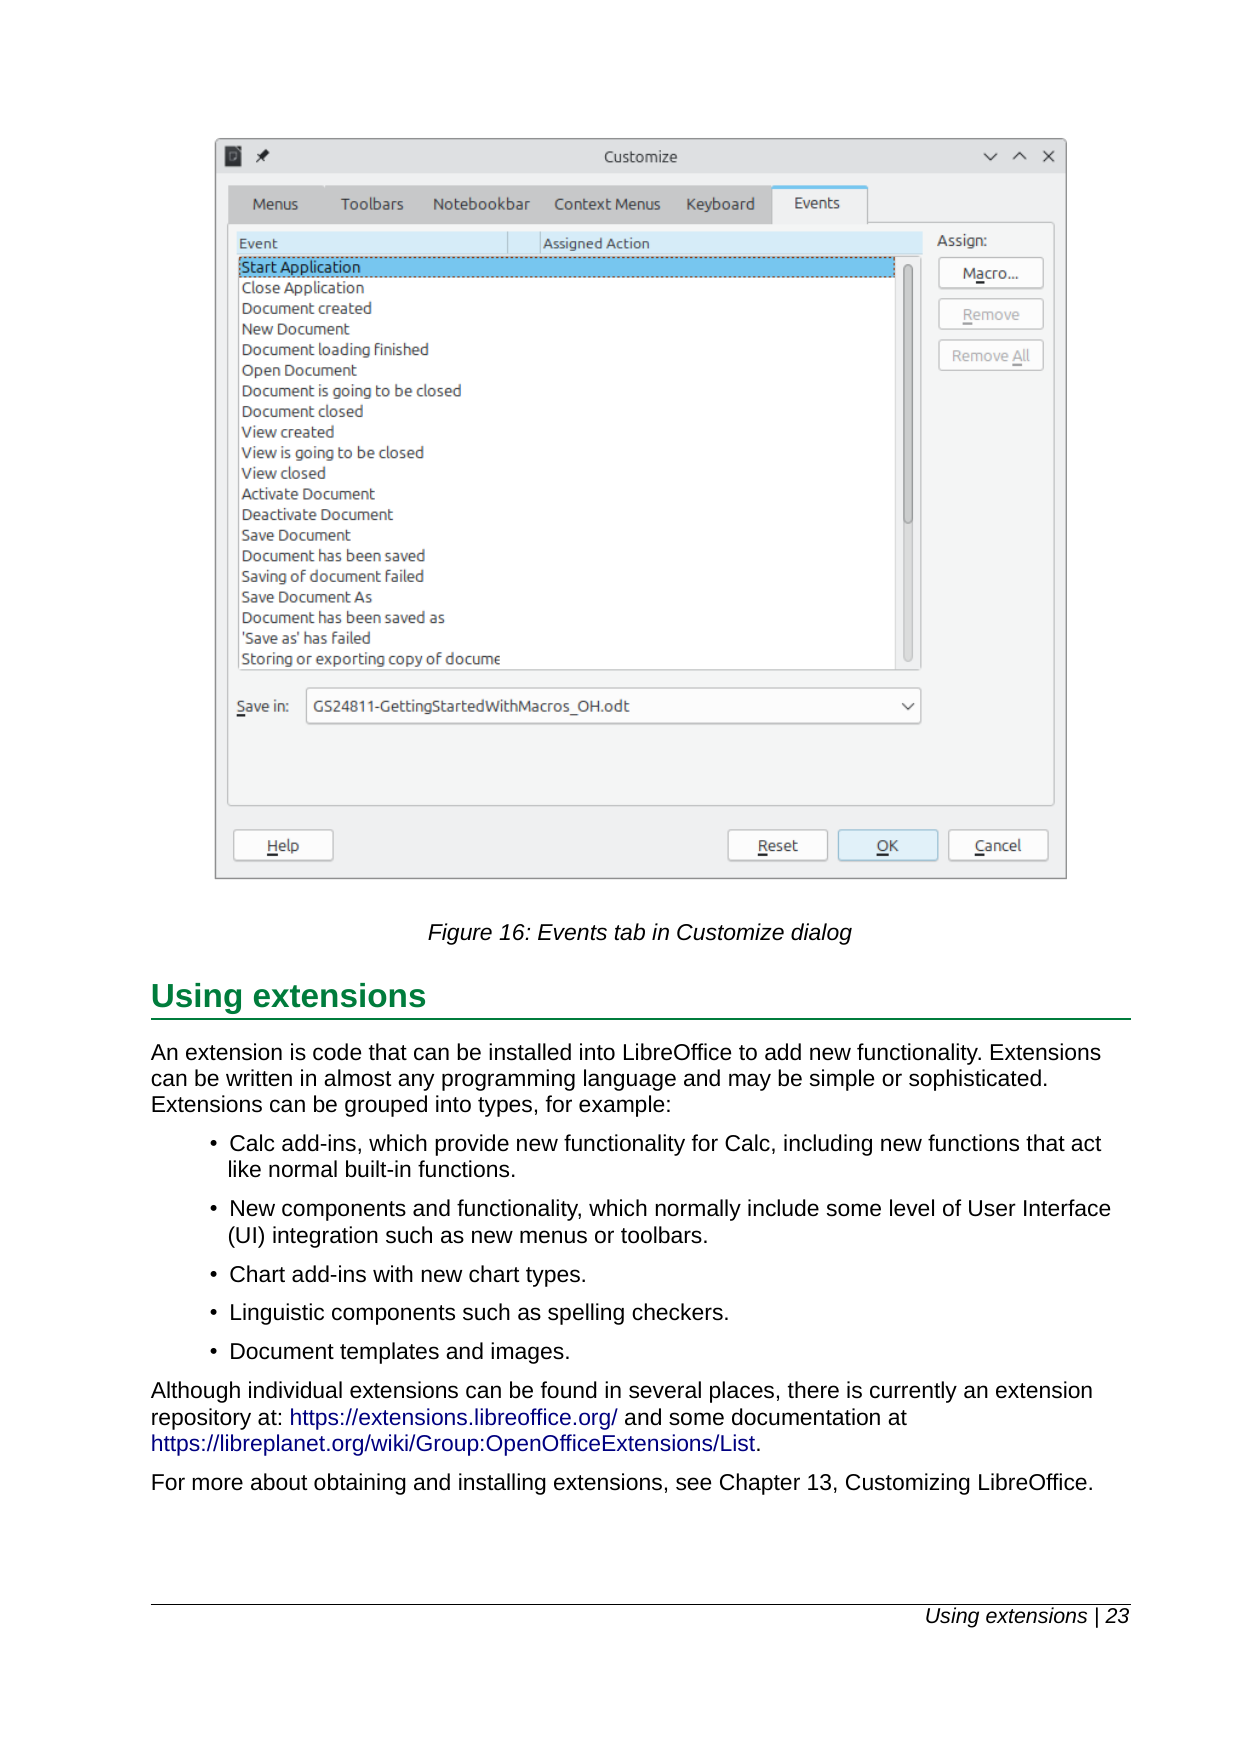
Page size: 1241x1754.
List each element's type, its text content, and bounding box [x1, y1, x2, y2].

list New components and functionality, which normally include some level of User Interface (UI) integration such as new menus or toolbars. [209, 1195, 1131, 1248]
list Calc add-ins, which provide new functionality for Calc, including new functions that act like normal built-in functions. [209, 1130, 1131, 1183]
picture [192, 121, 1090, 907]
text For more about obtaining and installing extensions, see Chapter 13, Customizing LibreOffice. [151, 1469, 1131, 1495]
text Figure 16: Events tab in Customize dialog [192, 919, 1089, 945]
list Linguistic components such as spelling checkers. [209, 1299, 1131, 1326]
text Although individual extensions can be found in several places, there is currently an extension repository at: https://extensions.libreoffice.org/ and some documentation at https://libreplanet.org/wiki/Group:OpenOfficeExtensions/List. [151, 1377, 1131, 1456]
list Chart add-ins with new chart types. [209, 1261, 1131, 1287]
list Document templates and images. [209, 1338, 1131, 1364]
subtitle Using extensions [151, 976, 1131, 1018]
list An extension is code that can be installed into LibreOffice to add new functionality. Extensions can be written in almost any programming language and may be simple or sophisticated. Extensions can be grouped into types, for example: [151, 1038, 1131, 1118]
